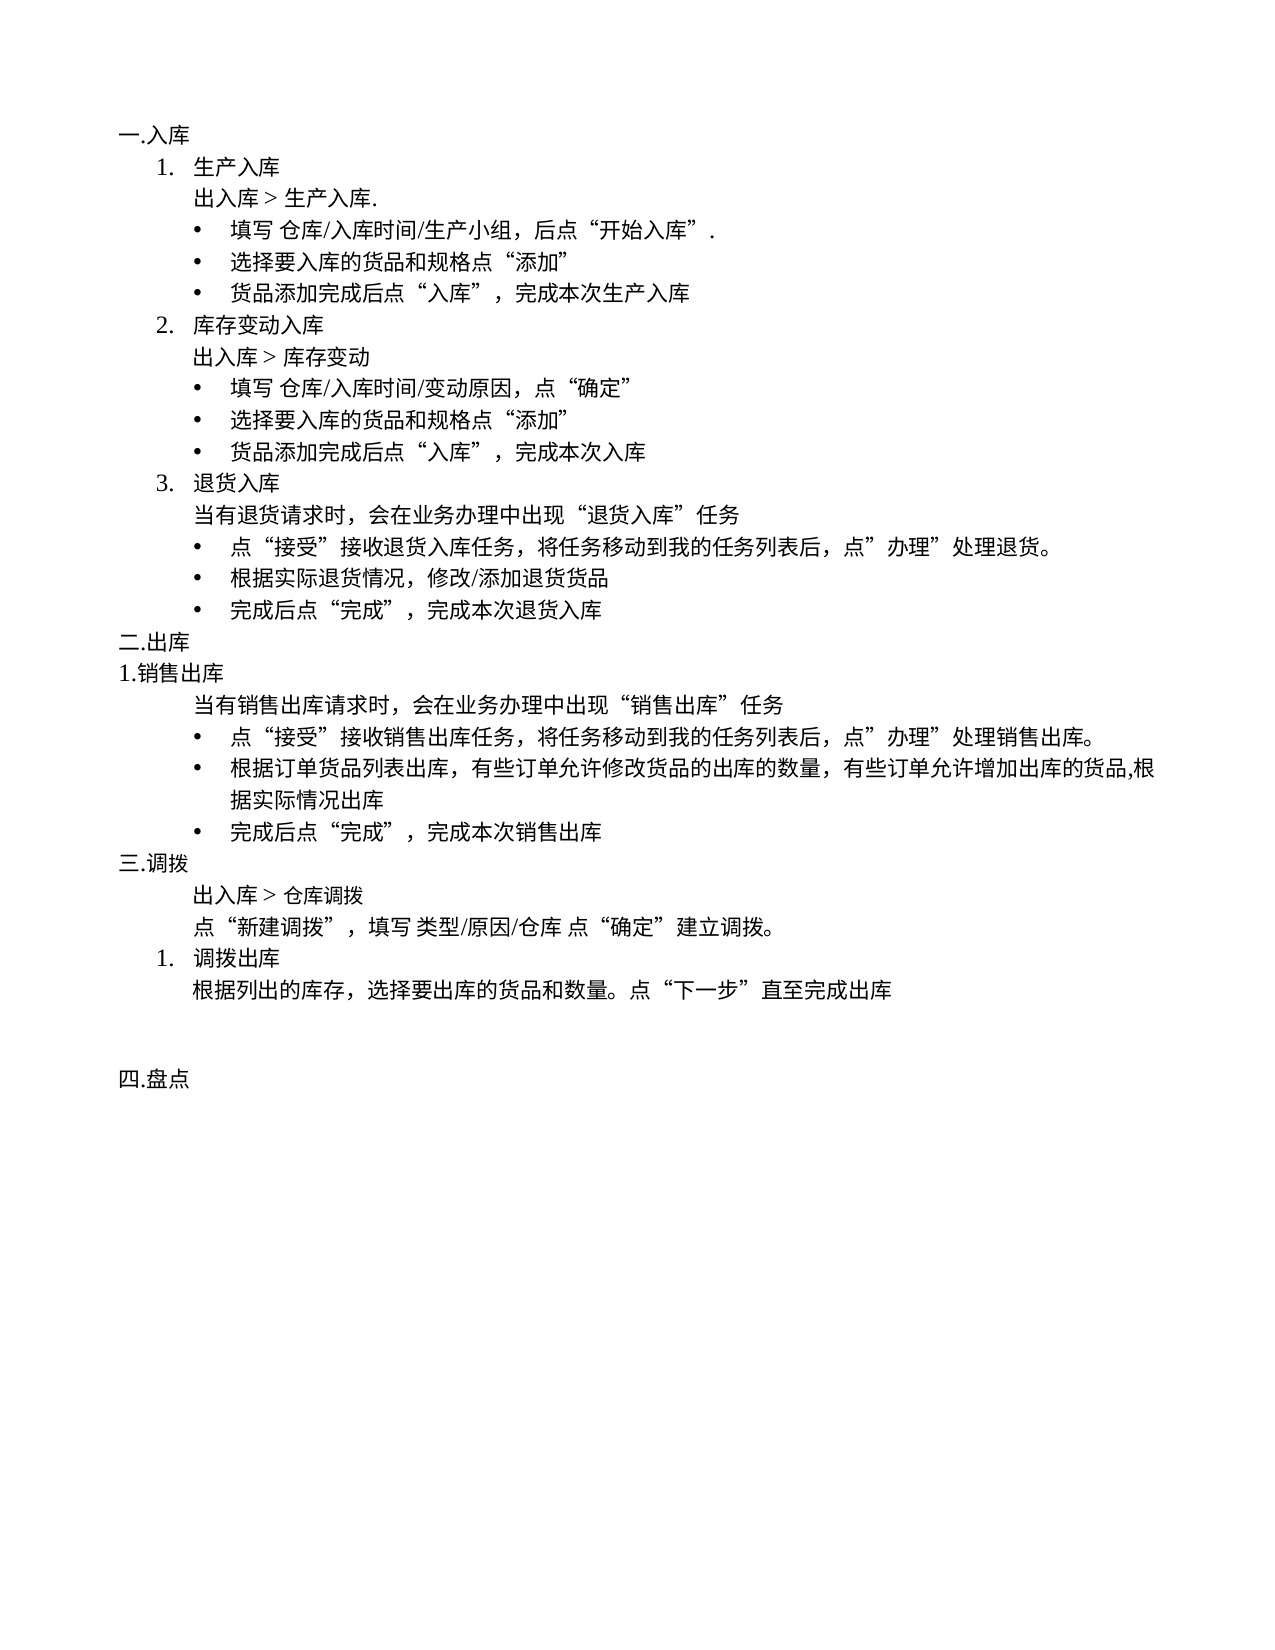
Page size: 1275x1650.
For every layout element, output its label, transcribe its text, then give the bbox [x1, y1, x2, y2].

list 退货入库 [156, 466, 1157, 498]
text 出入库 > 库存变动 [118, 340, 1157, 371]
list 填写 仓库/入库时间/生产小组，后点“开始入库”. [193, 213, 1157, 245]
list 货品添加完成后点“入库”，完成本次入库 [193, 435, 1157, 466]
list 填写 仓库/入库时间/变动原因，点“确定” [193, 371, 1157, 403]
list 货品添加完成后点“入库”，完成本次生产入库 [193, 276, 1157, 308]
list 根据订单货品列表出库，有些订单允许修改货品的出库的数量，有些订单允许增加出库的货品,根据实际情况出库 [193, 751, 1157, 815]
list 根据实际退货情况，修改/添加退货货品 [193, 561, 1157, 593]
list 完成后点“完成”，完成本次销售出库 [193, 815, 1157, 846]
text 一.入库 [118, 118, 1157, 150]
text 出入库 > 仓库调拨 [118, 878, 1157, 910]
list 点“接受”接收退货入库任务，将任务移动到我的任务列表后，点”办理”处理退货。 [193, 530, 1157, 561]
list 生产入库 [156, 150, 1157, 181]
text 三.调拨 [118, 846, 1157, 878]
list 完成后点“完成”，完成本次退货入库 [193, 593, 1157, 625]
list 当有退货请求时，会在业务办理中出现“退货入库”任务 [156, 498, 1157, 530]
text 根据列出的库存，选择要出库的货品和数量。点“下一步”直至完成出库 [118, 973, 1157, 1005]
list 出入库 > 生产入库. [156, 181, 1157, 213]
list 选择要入库的货品和规格点“添加” [193, 403, 1157, 435]
text 1.销售出库 [118, 656, 1157, 688]
list 库存变动入库 [156, 308, 1157, 340]
text 四.盘点 [118, 1062, 1157, 1094]
list 点“新建调拨”，填写 类型/原因/仓库 点“确定”建立调拨。 [156, 910, 1157, 941]
list 选择要入库的货品和规格点“添加” [193, 245, 1157, 276]
list 调拨出库 [156, 941, 1157, 973]
text 二.出库 [118, 625, 1157, 656]
list 当有销售出库请求时，会在业务办理中出现“销售出库”任务 [156, 688, 1157, 720]
list 点“接受”接收销售出库任务，将任务移动到我的任务列表后，点”办理”处理销售出库。 [193, 720, 1157, 751]
